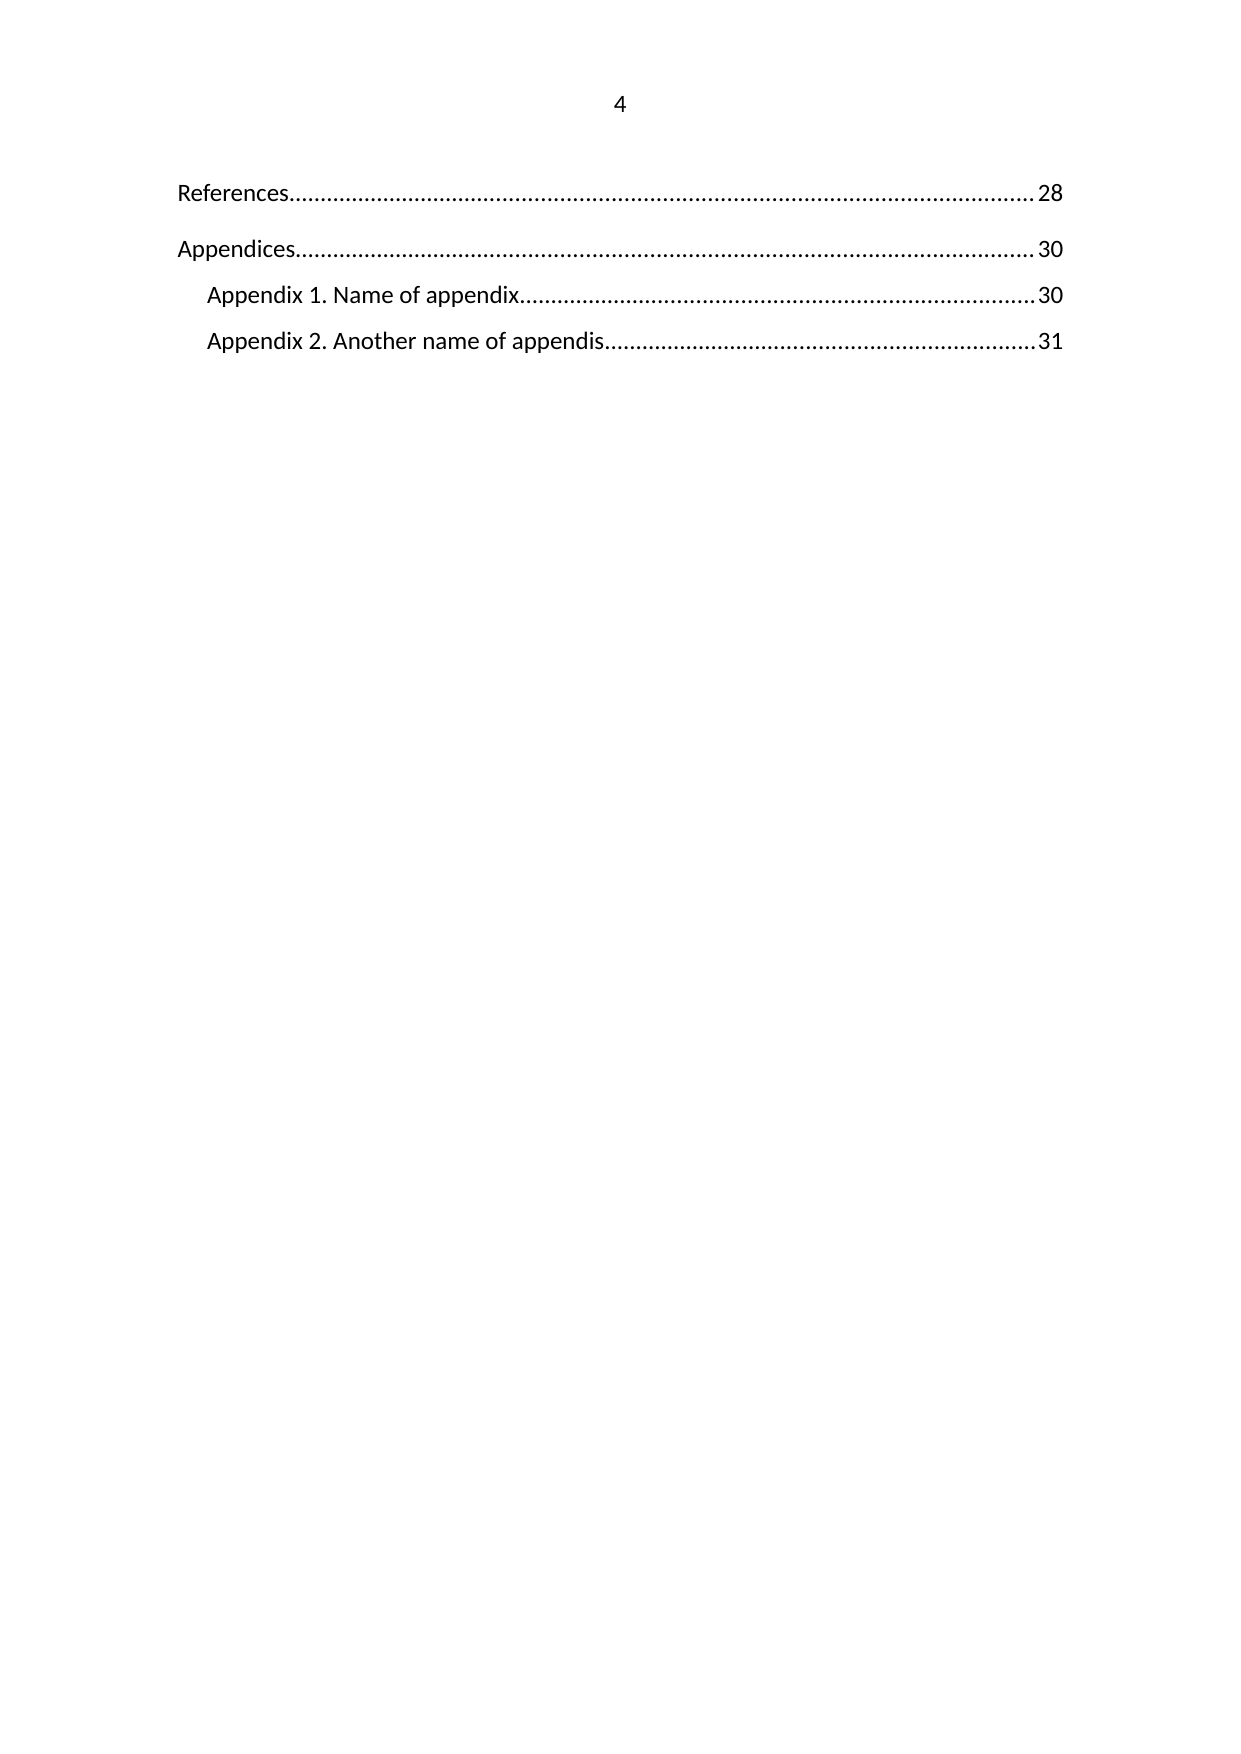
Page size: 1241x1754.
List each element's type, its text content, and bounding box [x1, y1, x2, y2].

text Appendices 30 [177, 233, 1063, 264]
text Appendix 1. Name of appendix 30 [207, 279, 1063, 309]
text Appendix 2. Another name of appendis 31 [207, 325, 1063, 355]
text References 28 [177, 177, 1063, 208]
